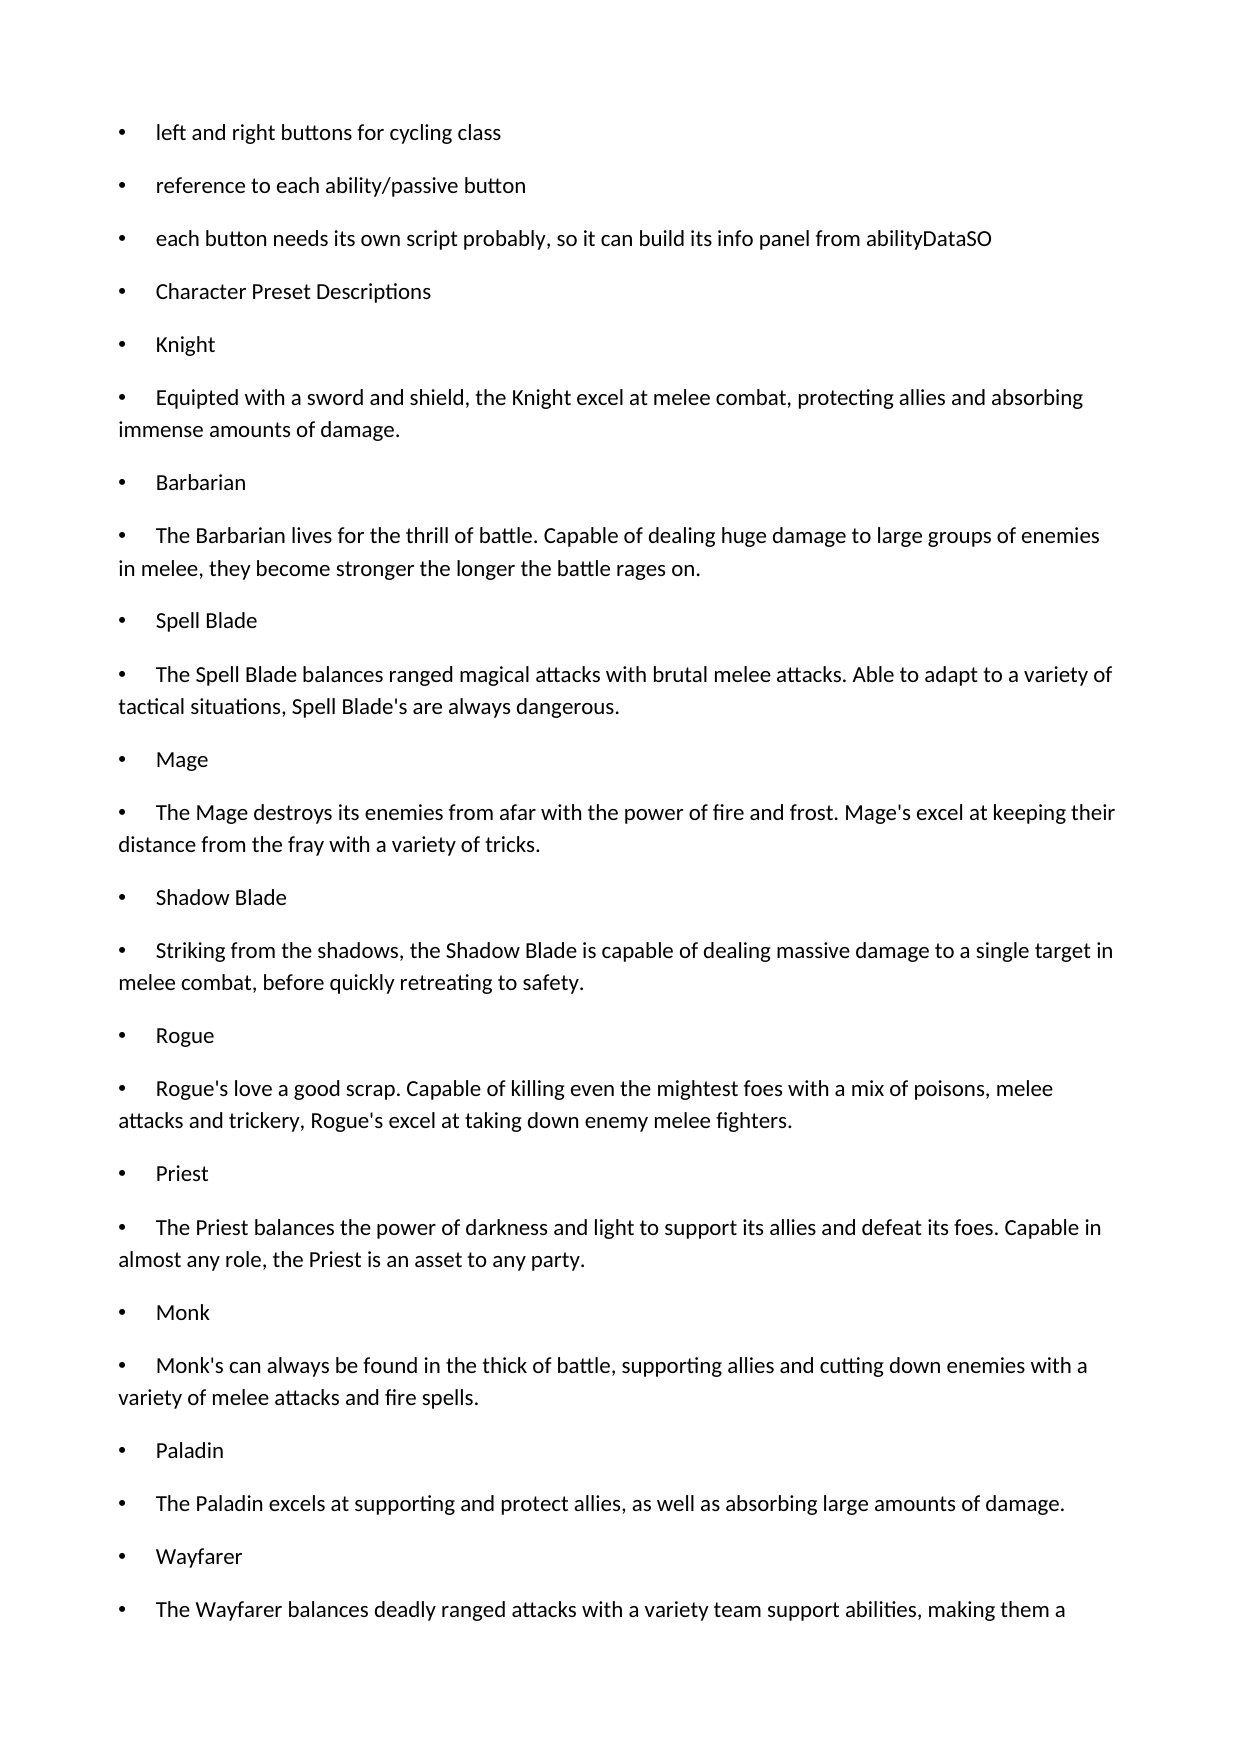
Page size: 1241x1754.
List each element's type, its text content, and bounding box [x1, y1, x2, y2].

list Wayfarer [81, 1542, 1122, 1570]
list Barbarian [81, 468, 1122, 496]
list Paladin [81, 1436, 1122, 1464]
list Rogue's love a good scrap. Capable of killing even the mightest foes with a mix of poisons, melee attacks and trickery, Rogue's excel at taking down enemy melee fighters. [81, 1074, 1122, 1134]
list Equipted with a sword and shield, the Knight excel at melee combat, protecting allies and absorbing immense amounts of damage. [81, 383, 1122, 443]
list The Wayfarer balances deadly ranged attacks with a variety team support abilities, making them a [81, 1595, 1122, 1623]
list Monk's can always be found in the thick of battle, supporting allies and cutting down enemies with a variety of melee attacks and fire spells. [81, 1351, 1122, 1411]
list Monk [81, 1298, 1122, 1326]
list Spell Blade [81, 607, 1122, 635]
list left and right buttons for cycling class [81, 118, 1122, 146]
list The Paladin excels at supporting and protect allies, as well as absorbing large amounts of damage. [81, 1489, 1122, 1517]
list The Mage destroys its enemies from afar with the power of fire and frost. Mage's excel at keeping their distance from the fray with a variety of tricks. [81, 798, 1122, 858]
list Knight [81, 330, 1122, 358]
list Priest [81, 1159, 1122, 1188]
list Mage [81, 745, 1122, 773]
list The Barbarian lives for the thrill of battle. Capable of dealing huge damage to large groups of enemies in melee, they become stronger the longer the battle rages on. [81, 521, 1122, 582]
list Rogue [81, 1021, 1122, 1049]
list The Spell Blade balances ranged magical attacks with brutal melee attacks. Able to adapt to a variety of tactical situations, Spell Blade's are always dangerous. [81, 660, 1122, 720]
list reference to each ability/passive button [81, 171, 1122, 199]
list Shadow Blade [81, 883, 1122, 911]
list Striking from the shadows, the Shadow Blade is capable of dealing massive damage to a single target in melee combat, before quickly retreating to safety. [81, 936, 1122, 996]
list Character Preset Descriptions [81, 277, 1122, 305]
list The Priest balances the power of darkness and light to support its allies and defeat its foes. Capable in almost any role, the Priest is an asset to any party. [81, 1213, 1122, 1273]
list each button needs its own script probably, so it can build its info panel from abilityDataSO [81, 224, 1122, 252]
